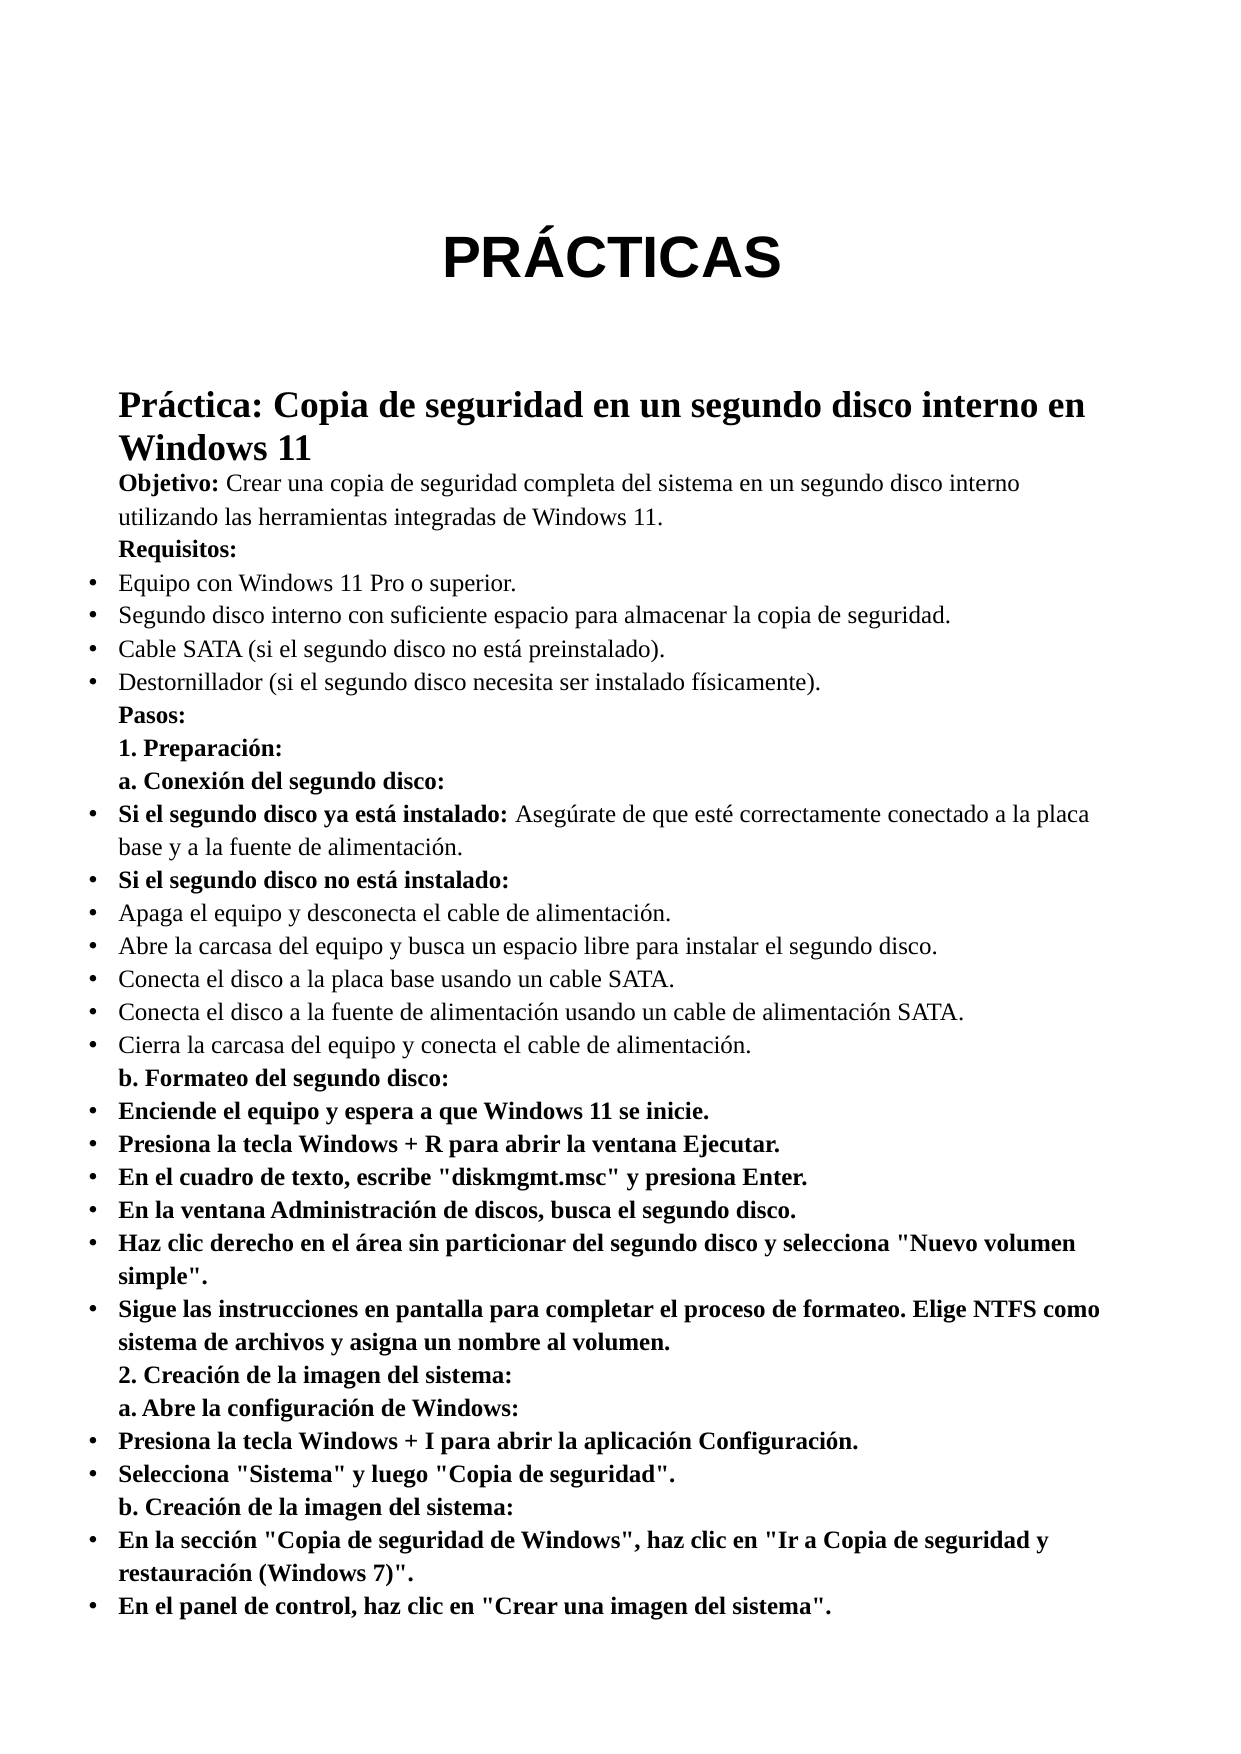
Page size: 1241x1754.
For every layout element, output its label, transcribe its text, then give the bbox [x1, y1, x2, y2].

list En el panel de control, haz clic en "Crear una imagen del sistema". [118, 1591, 1122, 1620]
list Conecta el disco a la placa base usando un cable SATA. [118, 964, 1122, 993]
list Conecta el disco a la fuente de alimentación usando un cable de alimentación SATA. [118, 997, 1122, 1026]
list Haz clic derecho en el área sin particionar del segundo disco y selecciona "Nuevo volumen simple". [118, 1228, 1122, 1290]
text Pasos: [118, 700, 1122, 728]
text b. Creación de la imagen del sistema: [118, 1492, 1122, 1521]
list Apaga el equipo y desconecta el cable de alimentación. [118, 898, 1122, 927]
list En la ventana Administración de discos, busca el segundo disco. [118, 1195, 1122, 1224]
text b. Formateo del segundo disco: [118, 1063, 1122, 1092]
text a. Abre la configuración de Windows: [118, 1393, 1122, 1422]
list Cierra la carcasa del equipo y conecta el cable de alimentación. [118, 1030, 1122, 1059]
list Si el segundo disco ya está instalado: Asegúrate de que esté correctamente conectado a la placa base y a la fuente de alimentación. [118, 799, 1122, 861]
subtitle Práctica: Copia de seguridad en un segundo disco interno en Windows 11 [118, 382, 1122, 468]
text 1. Preparación: [118, 733, 1122, 761]
list Presiona la tecla Windows + I para abrir la aplicación Configuración. [118, 1426, 1122, 1455]
list Equipo con Windows 11 Pro o superior. [118, 568, 1122, 596]
title PRÁCTICAS [118, 223, 1122, 290]
list Sigue las instrucciones en pantalla para completar el proceso de formateo. Elige NTFS como sistema de archivos y asigna un nombre al volumen. [118, 1294, 1122, 1356]
list Enciende el equipo y espera a que Windows 11 se inicie. [118, 1096, 1122, 1125]
text a. Conexión del segundo disco: [118, 766, 1122, 794]
list En la sección "Copia de seguridad de Windows", haz clic en "Ir a Copia de seguridad y restauración (Windows 7)". [118, 1525, 1122, 1587]
list Segundo disco interno con suficiente espacio para almacenar la copia de seguridad. [118, 601, 1122, 629]
list Selecciona "Sistema" y luego "Copia de seguridad". [118, 1459, 1122, 1488]
list Abre la carcasa del equipo y busca un espacio libre para instalar el segundo disco. [118, 931, 1122, 959]
list En el cuadro de texto, escribe "diskmgmt.msc" y presiona Enter. [118, 1162, 1122, 1191]
text Objetivo: Crear una copia de seguridad completa del sistema en un segundo disco interno utilizando las herramientas integradas de Windows 11. [118, 468, 1122, 530]
list Destornillador (si el segundo disco necesita ser instalado físicamente). [118, 667, 1122, 695]
list Si el segundo disco no está instalado: [118, 865, 1122, 893]
text 2. Creación de la imagen del sistema: [118, 1360, 1122, 1389]
text Requisitos: [118, 534, 1122, 563]
list Cable SATA (si el segundo disco no está preinstalado). [118, 634, 1122, 662]
list Presiona la tecla Windows + R para abrir la ventana Ejecutar. [118, 1129, 1122, 1158]
